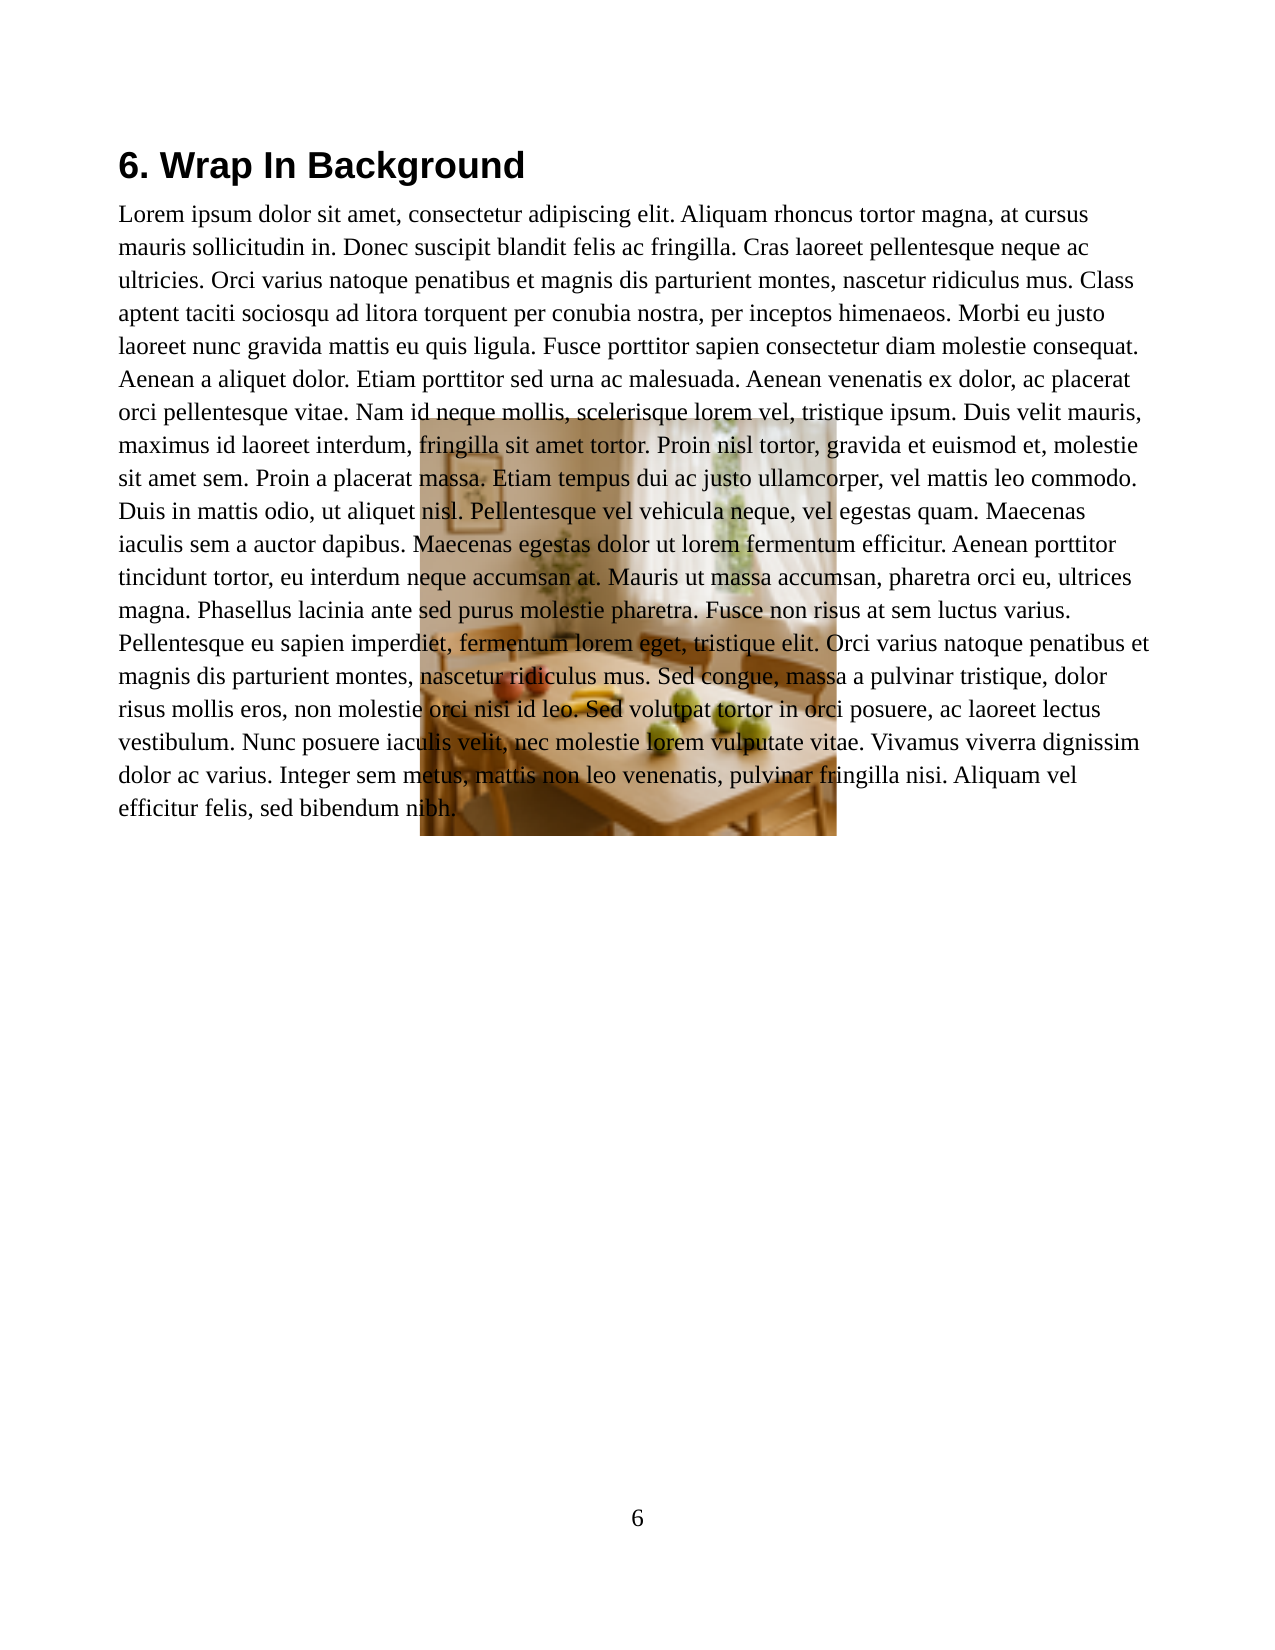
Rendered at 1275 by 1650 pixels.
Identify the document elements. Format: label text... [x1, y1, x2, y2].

text Lorem ipsum dolor sit amet, consectetur adipiscing elit. Aliquam rhoncus tortor magna, at cursus mauris sollicitudin in. Donec suscipit blandit felis ac fringilla. Cras laoreet pellentesque neque ac ultricies. Orci varius natoque penatibus et magnis dis parturient montes, nascetur ridiculus mus. Class aptent taciti sociosqu ad litora torquent per conubia nostra, per inceptos himenaeos. Morbi eu justo laoreet nunc gravida mattis eu quis ligula. Fusce porttitor sapien consectetur diam molestie consequat. Aenean a aliquet dolor. Etiam porttitor sed urna ac malesuada. Aenean venenatis ex dolor, ac placerat orci pellentesque vitae. Nam id neque mollis, scelerisque lorem vel, tristique ipsum. Duis velit mauris, maximus id laoreet interdum, fringilla sit amet tortor. Proin nisl tortor, gravida et euismod et, molestie sit amet sem. Proin a placerat massa. Etiam tempus dui ac justo ullamcorper, vel mattis leo commodo. Duis in mattis odio, ut aliquet nisl. Pellentesque vel vehicula neque, vel egestas quam. Maecenas iaculis sem a auctor dapibus. Maecenas egestas dolor ut lorem fermentum efficitur. Aenean porttitor tincidunt tortor, eu interdum neque accumsan at. Mauris ut massa accumsan, pharetra orci eu, ultrices magna. Phasellus lacinia ante sed purus molestie pharetra. Fusce non risus at sem luctus varius. Pellentesque eu sapien imperdiet, fermentum lorem eget, tristique elit. Orci varius natoque penatibus et magnis dis parturient montes, nascetur ridiculus mus. Sed congue, massa a pulvinar tristique, dolor risus mollis eros, non molestie orci nisi id leo. Sed volutpat tortor in orci posuere, ac laoreet lectus vestibulum. Nunc posuere iaculis velit, nec molestie lorem vulputate vitae. Vivamus viverra dignissim dolor ac varius. Integer sem metus, mattis non leo venenatis, pulvinar fringilla nisi. Aliquam vel efficitur felis, sed bibendum nibh. [118, 199, 1157, 822]
picture [830, 636, 837, 650]
picture [419, 418, 837, 836]
subtitle 6. Wrap In Background [118, 143, 1157, 186]
